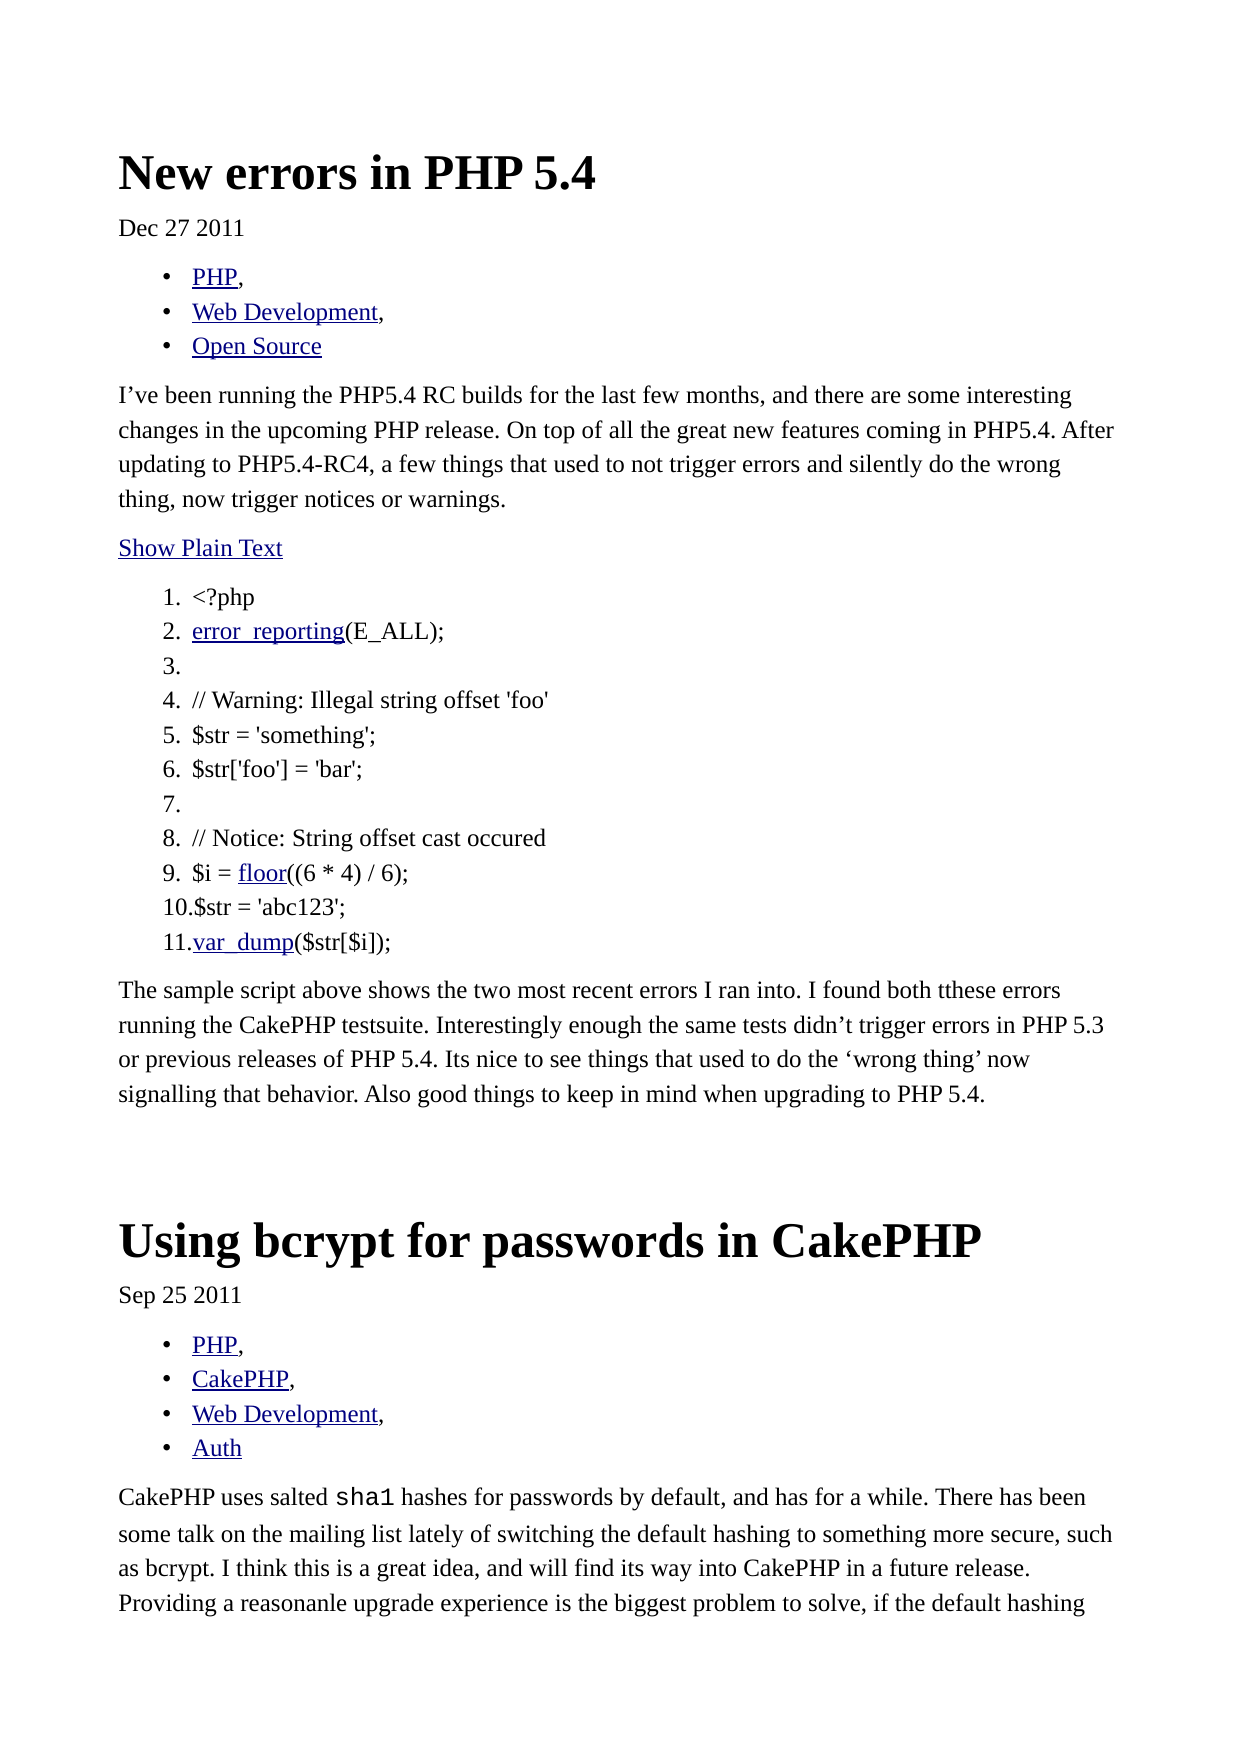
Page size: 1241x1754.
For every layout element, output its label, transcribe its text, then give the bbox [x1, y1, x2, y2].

list Web Development, [162, 297, 1122, 325]
list $str['foo'] = 'bar'; [162, 754, 1122, 783]
text Dec 27 2011 [118, 213, 1122, 242]
text I’ve been running the PHP5.4 RC builds for the last few months, and there are some interesting changes in the upcoming PHP release. On top of all the great new features coming in PHP5.4. After updating to PHP5.4-RC4, a few things that used to not trigger errors and silently do the wrong thing, now trigger notices or warnings. [118, 380, 1122, 512]
list $str = 'something'; [162, 720, 1122, 748]
text Show Plain Text [118, 533, 1122, 561]
list Auth [162, 1433, 1122, 1462]
subtitle New errors in PHP 5.4 [118, 143, 1122, 201]
text CakePHP uses salted sha1 hashes for passwords by default, and has for a while. There has been some talk on the mailing list lately of switching the default hashing to something more secure, such as bcrypt. I think this is a great idea, and will find its way into CakePHP in a future release. Providing a reasonanle upgrade experience is the biggest problem to solve, if the default hashing [118, 1482, 1122, 1616]
list CakePHP, [162, 1364, 1122, 1393]
list Web Development, [162, 1399, 1122, 1427]
list <?php [162, 582, 1122, 611]
list // Warning: Illegal string offset 'foo' [162, 685, 1122, 714]
list PHP, [162, 1330, 1122, 1358]
list error_reporting(E_ALL); [162, 616, 1122, 645]
list // Notice: String offset cast occured [162, 823, 1122, 852]
list $i = floor((6 * 4) / 6); [162, 858, 1122, 886]
text Sep 25 2011 [118, 1281, 1122, 1309]
list PHP, [162, 262, 1122, 291]
list var_dump($str[$i]); [162, 927, 1122, 955]
subtitle Using bcrypt for passwords in CakePHP [118, 1211, 1122, 1268]
list $str = 'abc123'; [162, 892, 1122, 921]
list Open Source [162, 331, 1122, 360]
text The sample script above shows the two most recent errors I ran into. I found both tthese errors running the CakePHP testsuite. Interestingly enough the same tests didn’t trigger errors in PHP 5.3 or previous releases of PHP 5.4. Its nice to see things that used to do the ‘wrong thing’ now signalling that behavior. Also good things to keep in mind when upgrading to PHP 5.4. [118, 976, 1122, 1108]
